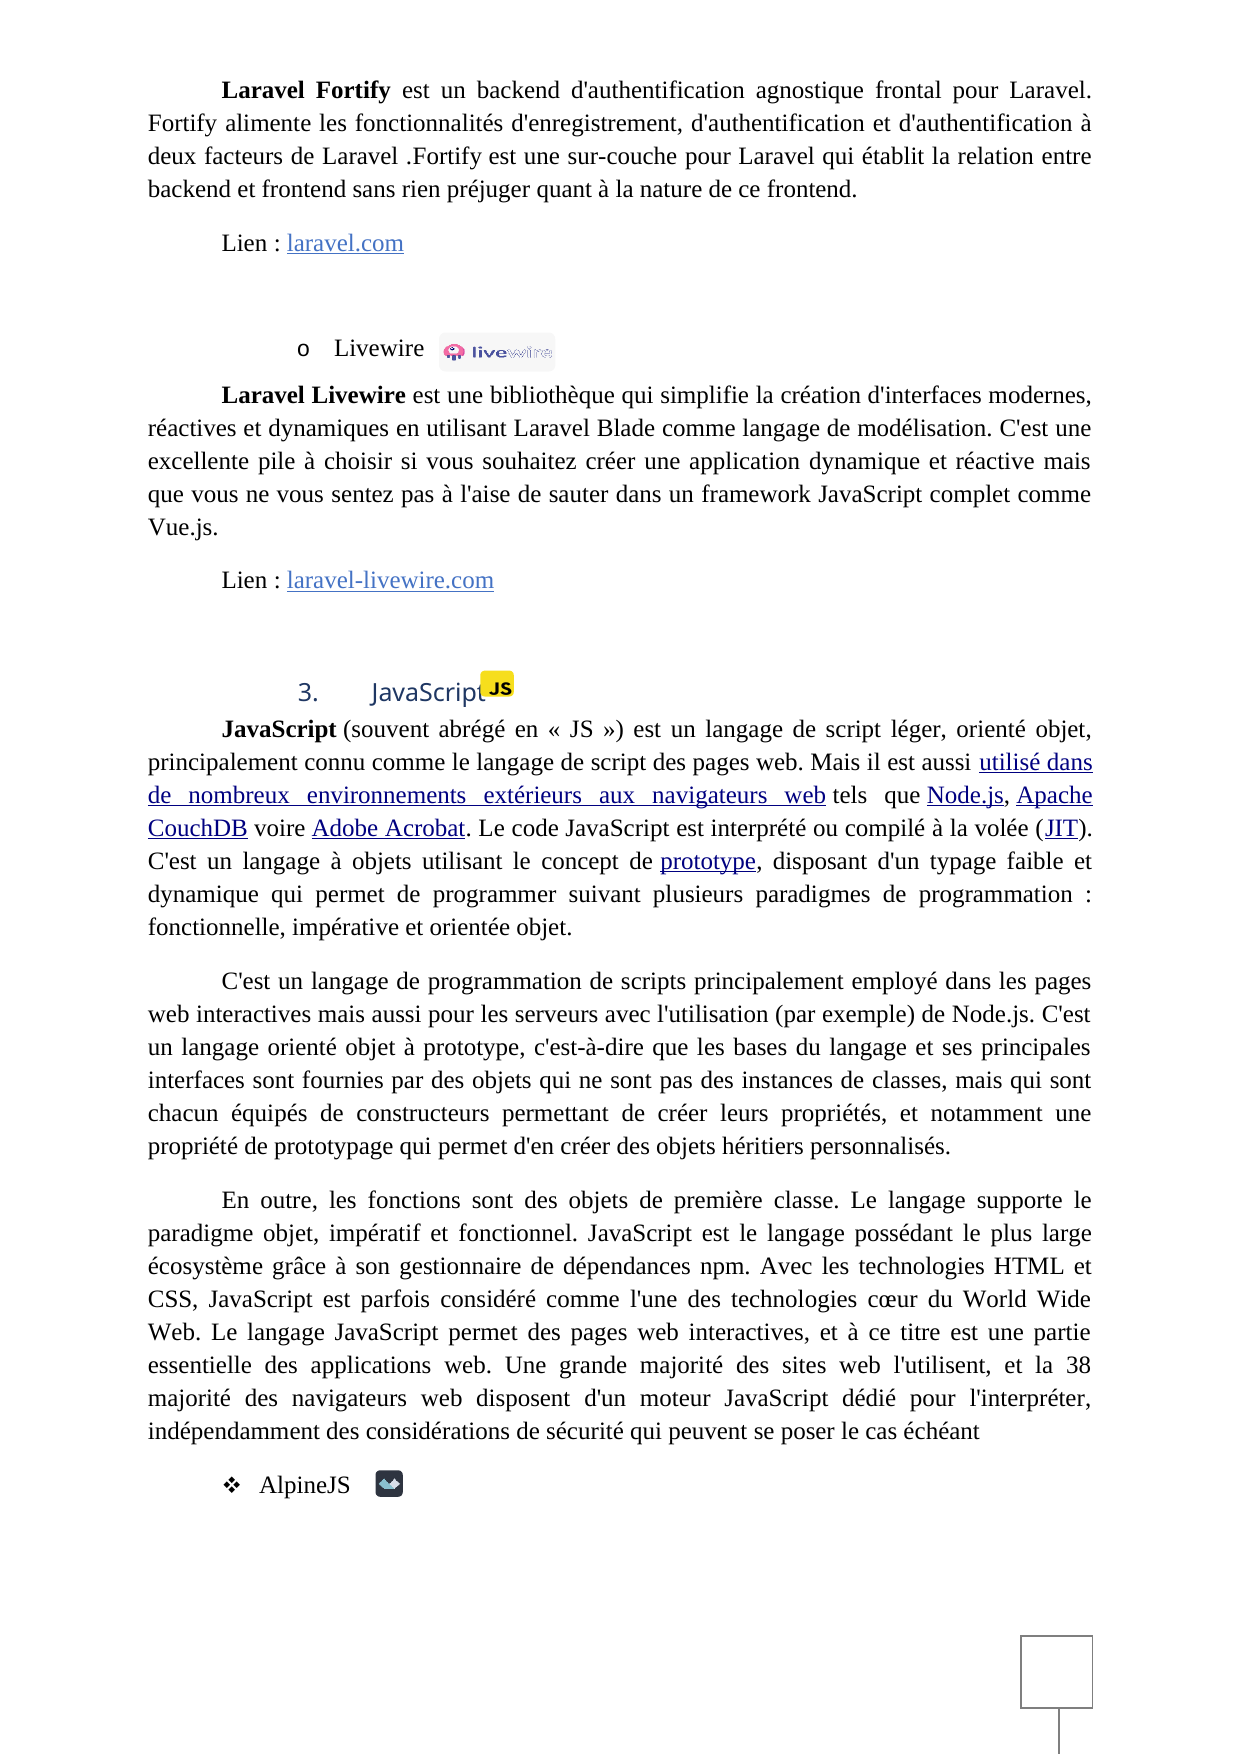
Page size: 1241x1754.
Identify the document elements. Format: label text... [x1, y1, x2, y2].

list AlpineJS [221, 1470, 1093, 1498]
list [553, 333, 1093, 363]
text Lien : laravel.com [148, 228, 1093, 257]
list C'est un langage de programmation de scripts principalement employé dans les pages web interactives mais aussi pour les serveurs avec l'utilisation (par exemple) de Node.js. C'est un langage orienté objet à prototype, c'est-à-dire que les bases du langage et ses principales interfaces sont fournies par des objets qui ne sont pas des instances de classes, mais qui sont chacun équipés de constructeurs permettant de créer leurs propriétés, et notamment une propriété de prototypage qui permet d'en créer des objets héritiers personnalisés. [148, 966, 1093, 1160]
list JavaScript (souvent abrégé en « JS ») est un langage de script léger, orienté objet, principalement connu comme le langage de script des pages web. Mais il est aussi utilisé dans de nombreux environnements extérieurs aux navigateurs web tels que Node.js, Apache CouchDB voire Adobe Acrobat. Le code JavaScript est interprété ou compilé à la volée (JIT). C'est un langage à objets utilisant le concept de prototype, disposant d'un typage faible et dynamique qui permet de programmer suivant plusieurs paradigmes de programmation : fonctionnelle, impérative et orientée objet. [148, 714, 1093, 941]
list En outre, les fonctions sont des objets de première classe. Le langage supporte le paradigme objet, impératif et fonctionnel. JavaScript est le langage possédant le plus large écosystème grâce à son gestionnaire de dépendances npm. Avec les technologies HTML et CSS, JavaScript est parfois considéré comme l'une des technologies cœur du World Wide Web. Le langage JavaScript permet des pages web interactives, et à ce titre est une partie essentielle des applications web. Une grande majorité des sites web l'utilisent, et la 38 majorité des navigateurs web disposent d'un moteur JavaScript dédié pour l'interpréter, indépendamment des considérations de sécurité qui peuvent se poser le cas échéant [148, 1185, 1093, 1445]
list Livewire [296, 333, 441, 363]
subtitle JavaScript [298, 675, 1093, 709]
text Laravel Fortify est un backend d'authentification agnostique frontal pour Laravel. Fortify alimente les fonctionnalités d'enregistrement, d'authentification et d'authentification à deux facteurs de Laravel .Fortify est une sur-couche pour Laravel qui établit la relation entre backend et frontend sans rien préjuger quant à la nature de ce frontend. [148, 75, 1093, 203]
text Lien : laravel-livewire.com [148, 566, 1093, 594]
text Laravel Livewire est une bibliothèque qui simplifie la création d'interfaces modernes, réactives et dynamiques en utilisant Laravel Blade comme langage de modélisation. C'est une excellente pile à choisir si vous souhaitez créer une application dynamique et réactive mais que vous ne vous sentez pas à l'aise de sauter dans un framework JavaScript complet comme Vue.js. [148, 380, 1093, 541]
